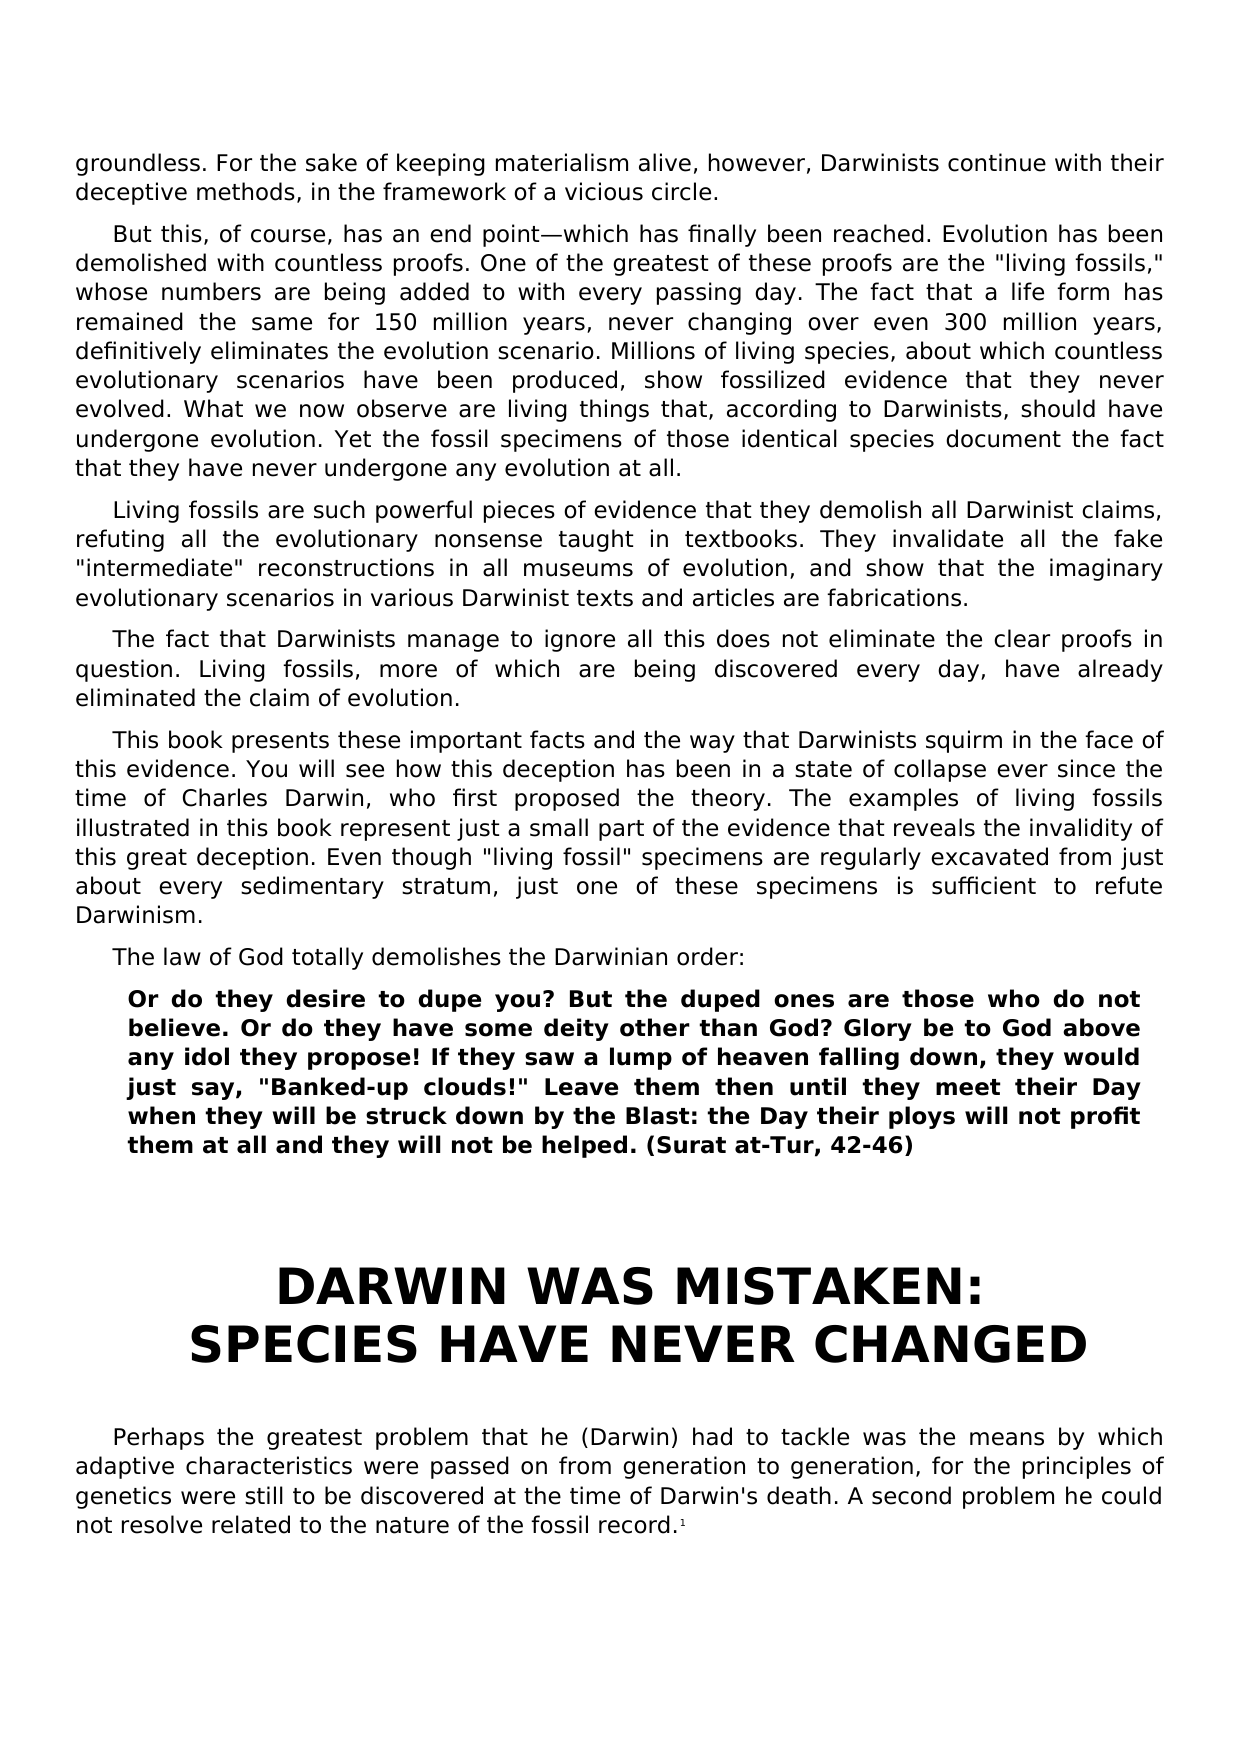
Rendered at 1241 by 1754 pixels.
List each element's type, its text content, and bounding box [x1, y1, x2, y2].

text Living fossils are such powerful pieces of evidence that they demolish all Darwinist claims, refuting all the evolutionary nonsense taught in textbooks. They invalidate all the fake "intermediate" reconstructions in all museums of evolution, and show that the imaginary evolutionary scenarios in various Darwinist texts and articles are fabrications. [75, 497, 1165, 611]
text This book presents these important facts and the way that Darwinists squirm in the face of this evidence. You will see how this deception has been in a state of collapse ever since the time of Charles Darwin, who first proposed the theory. The examples of living fossils illustrated in this book represent just a small part of the evidence that reveals the invalidity of this great deception. Even though "living fossil" specimens are regularly excavated from just about every sedimentary stratum, just one of these specimens is sufficient to refute Darwinism. [75, 727, 1165, 929]
text But this, of course, has an end point—which has finally been reached. Evolution has been demolished with countless proofs. One of the greatest of these proofs are the "living fossils," whose numbers are being added to with every passing day. The fact that a life form has remained the same for 150 million years, never changing over even 300 million years, definitively eliminates the evolution scenario. Millions of living species, about which countless evolutionary scenarios have been produced, show fossilized evidence that they never evolved. What we now observe are living things that, according to Darwinists, should have undergone evolution. Yet the fossil specimens of those identical species document the fact that they have never undergone any evolution at all. [75, 221, 1165, 482]
text Or do they desire to dupe you? But the duped ones are those who do not believe. Or do they have some deity other than God? Glory be to God above any idol they propose! If they saw a lump of heaven falling down, they would just say, "Banked-up clouds!" Leave them then until they meet their Day when they will be struck down by the Blast: the Day their ploys will not profit them at all and they will not be helped. (Surat at-Tur, 42-46) [127, 986, 1143, 1159]
text groundless. For the sake of keeping materialism alive, however, Darwinists continue with their deceptive methods, in the framework of a vicious circle. [75, 150, 1165, 206]
text The fact that Darwinists manage to ignore all this does not eliminate the clear proofs in question. Living fossils, more of which are being discovered every day, have already eliminated the claim of evolution. [75, 627, 1165, 712]
text The law of God totally demolishes the Darwinian order: [75, 944, 1165, 971]
text Perhaps the greatest problem that he (Darwin) had to tackle was the means by which adaptive characteristics were passed on from generation to generation, for the principles of genetics were still to be discovered at the time of Darwin's death. A second problem he could not resolve related to the nature of the fossil record.1 [75, 1424, 1165, 1539]
subtitle DARWIN WAS MISTAKEN: SPECIES HAVE NEVER CHANGED [112, 1258, 1165, 1374]
